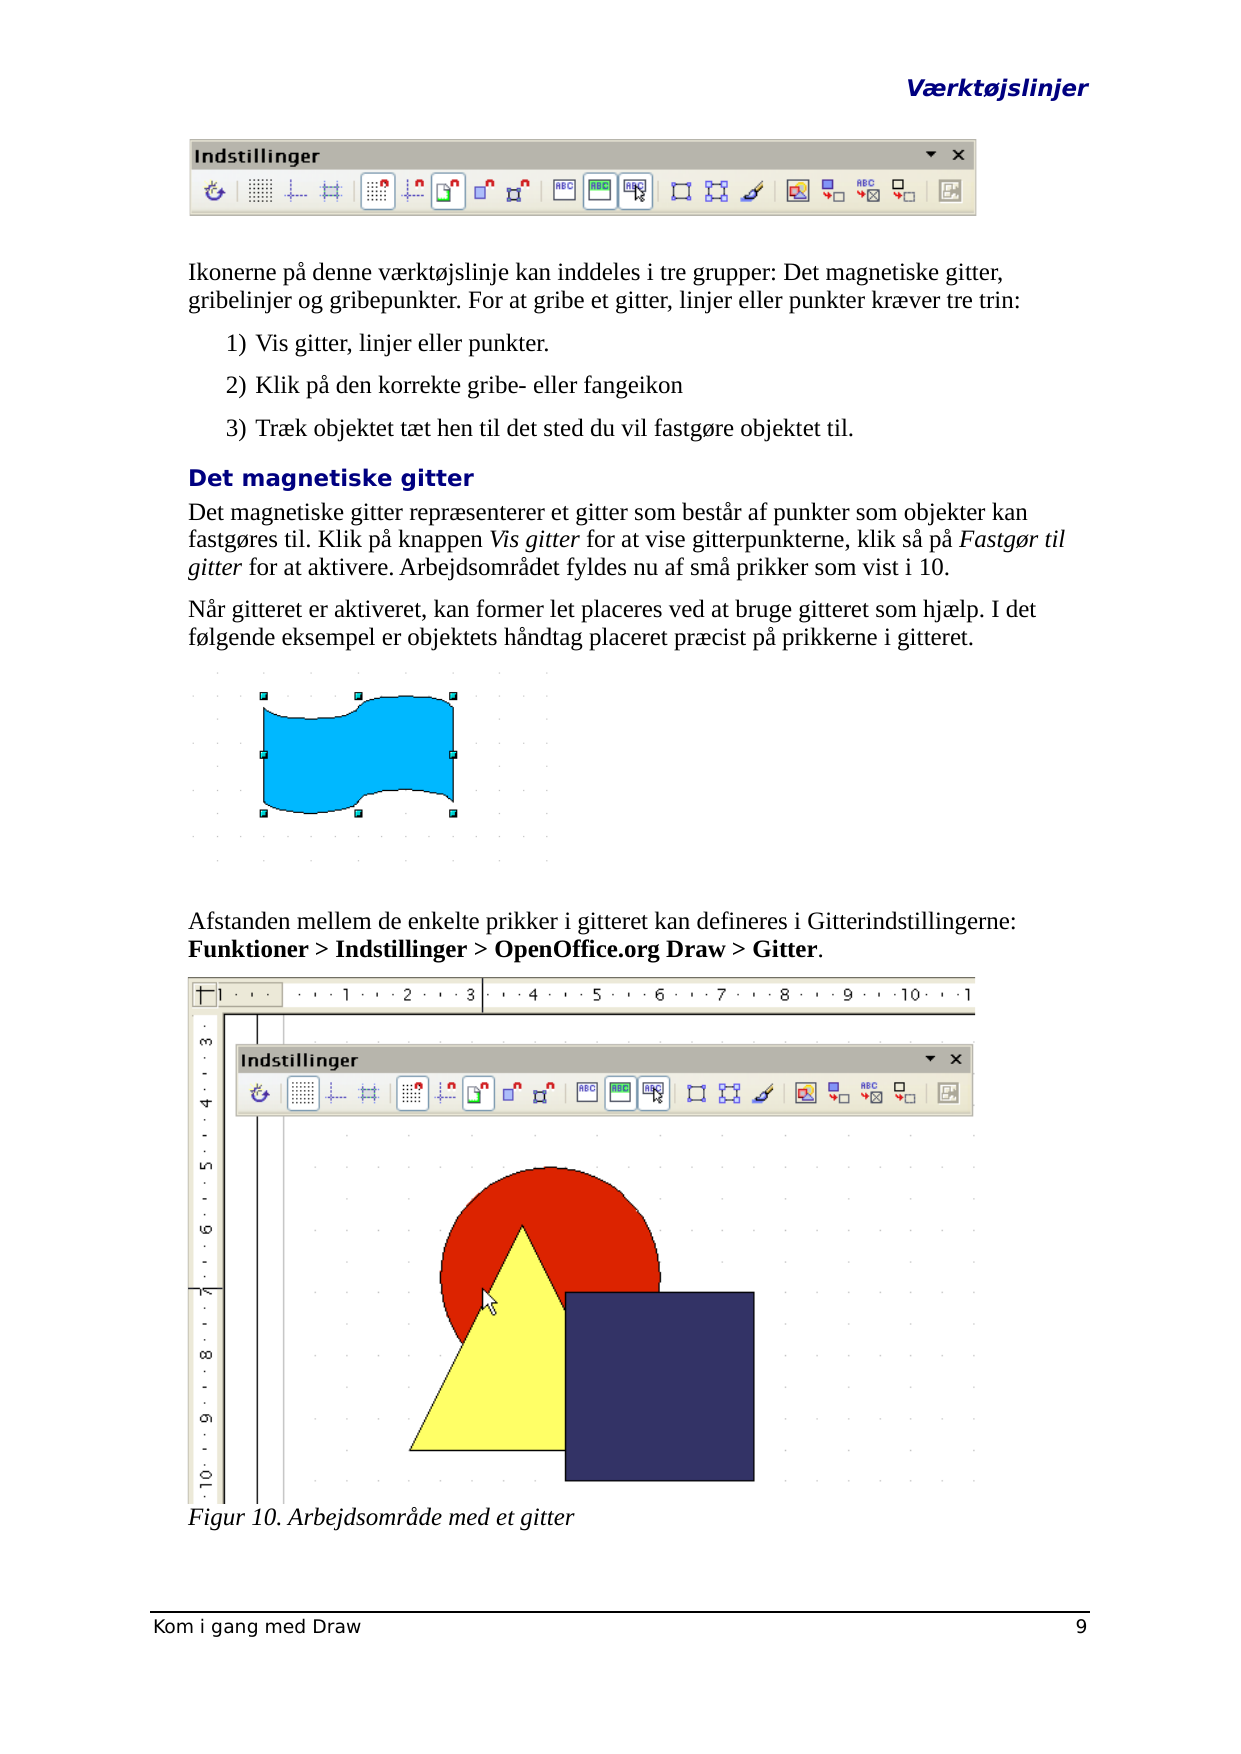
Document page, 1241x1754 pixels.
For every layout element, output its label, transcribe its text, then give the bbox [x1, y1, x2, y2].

text Figur 10. Arbejdsområde med et gitter [188, 1504, 975, 1531]
list Klik på den korrekte gribe- eller fangeikon [226, 371, 1090, 399]
text Ikonerne på denne værktøjslinje kan inddeles i tre grupper: Det magnetiske gitter, gribelinjer og gribepunkter. For at gribe et gitter, linjer eller punkter kræver tre trin: [188, 258, 1090, 314]
list Vis gitter, linjer eller punkter. [226, 329, 1090, 356]
picture [187, 665, 559, 865]
list Træk objektet tæt hen til det sted du vil fastgøre objektet til. [226, 414, 1090, 441]
text Afstanden mellem de enkelte prikker i gitteret kan defineres i Gitterindstillingerne: Funktioner > Indstillinger > OpenOffice.org Draw > Gitter. [188, 907, 1090, 963]
picture [189, 139, 977, 216]
picture [187, 977, 976, 1504]
subtitle Det magnetiske gitter [188, 465, 1090, 492]
text Når gitteret er aktiveret, kan former let placeres ved at bruge gitteret som hjælp. I det følgende eksempel er objektets håndtag placeret præcist på prikkerne i gitteret. [188, 596, 1090, 651]
text Det magnetiske gitter repræsenterer et gitter som består af punkter som objekter kan fastgøres til. Klik på knappen Vis gitter for at vise gitterpunkterne, klik så på Fastgør til gitter for at aktivere. Arbejdsområdet fyldes nu af små prikker som vist i Figur 10. [188, 498, 1090, 581]
